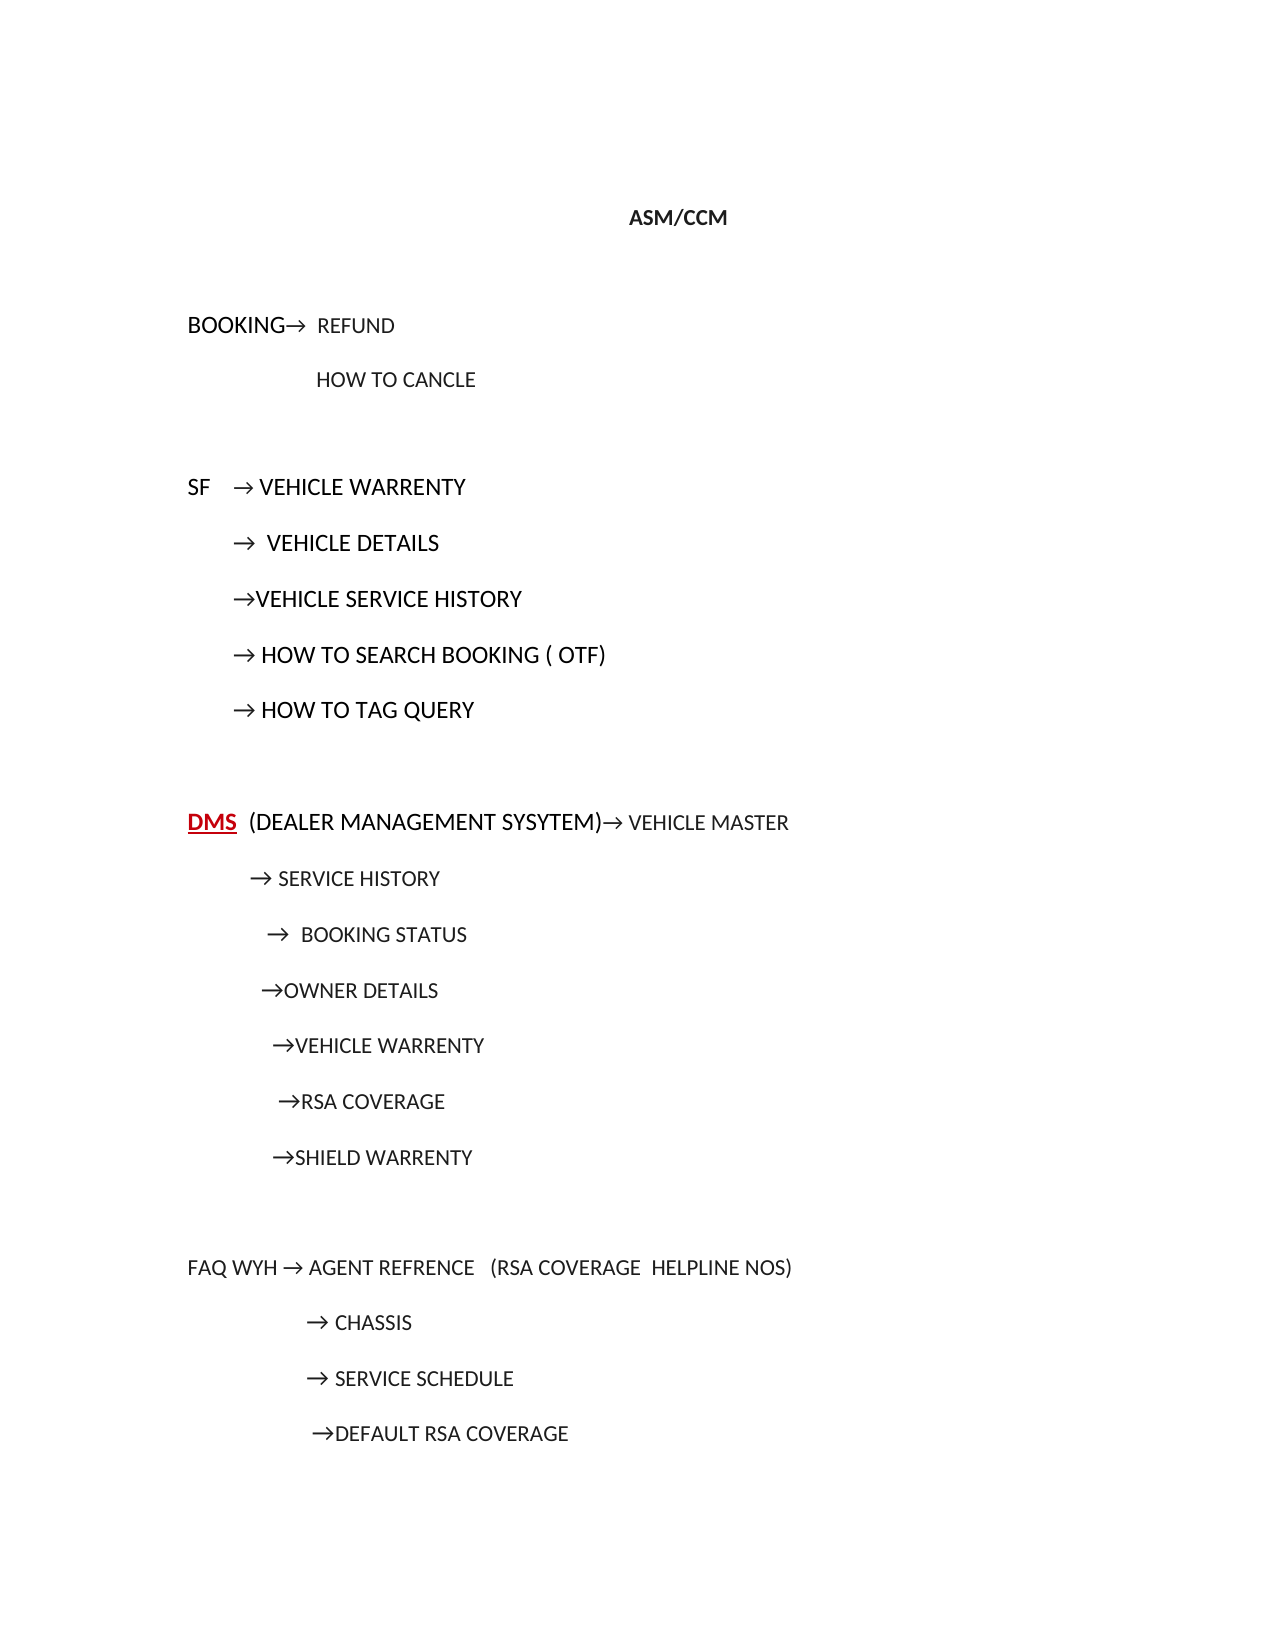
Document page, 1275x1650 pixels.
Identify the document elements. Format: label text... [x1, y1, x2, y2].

text HOW TO CANCLE [187, 365, 1087, 393]
text →DEFAULT RSA COVERAGE [187, 1418, 1087, 1448]
text → BOOKING STATUS [187, 918, 1087, 948]
text →RSA COVERAGE [187, 1085, 1087, 1116]
text ASM/CCM [187, 203, 1087, 231]
text BOOKING→ REFUND [187, 309, 1087, 340]
text →OWNER DETAILS [187, 974, 1087, 1004]
text →SHIELD WARRENTY [187, 1141, 1087, 1172]
text → VEHICLE DETAILS [187, 527, 1087, 558]
text SF → VEHICLE WARRENTY [187, 471, 1087, 502]
text → SERVICE HISTORY [187, 862, 1087, 893]
text → HOW TO SEARCH BOOKING ( OTF) [187, 639, 1087, 669]
text →VEHICLE SERVICE HISTORY [187, 583, 1087, 613]
text → CHASSIS [187, 1306, 1087, 1336]
text → SERVICE SCHEDULE [187, 1362, 1087, 1392]
text DMS (DEALER MANAGEMENT SYSYTEM)→ VEHICLE MASTER [187, 806, 1087, 837]
text →VEHICLE WARRENTY [187, 1029, 1087, 1060]
text FAQ WYH → AGENT REFRENCE (RSA COVERAGE HELPLINE NOS) [187, 1253, 1087, 1281]
text → HOW TO TAG QUERY [187, 694, 1087, 725]
